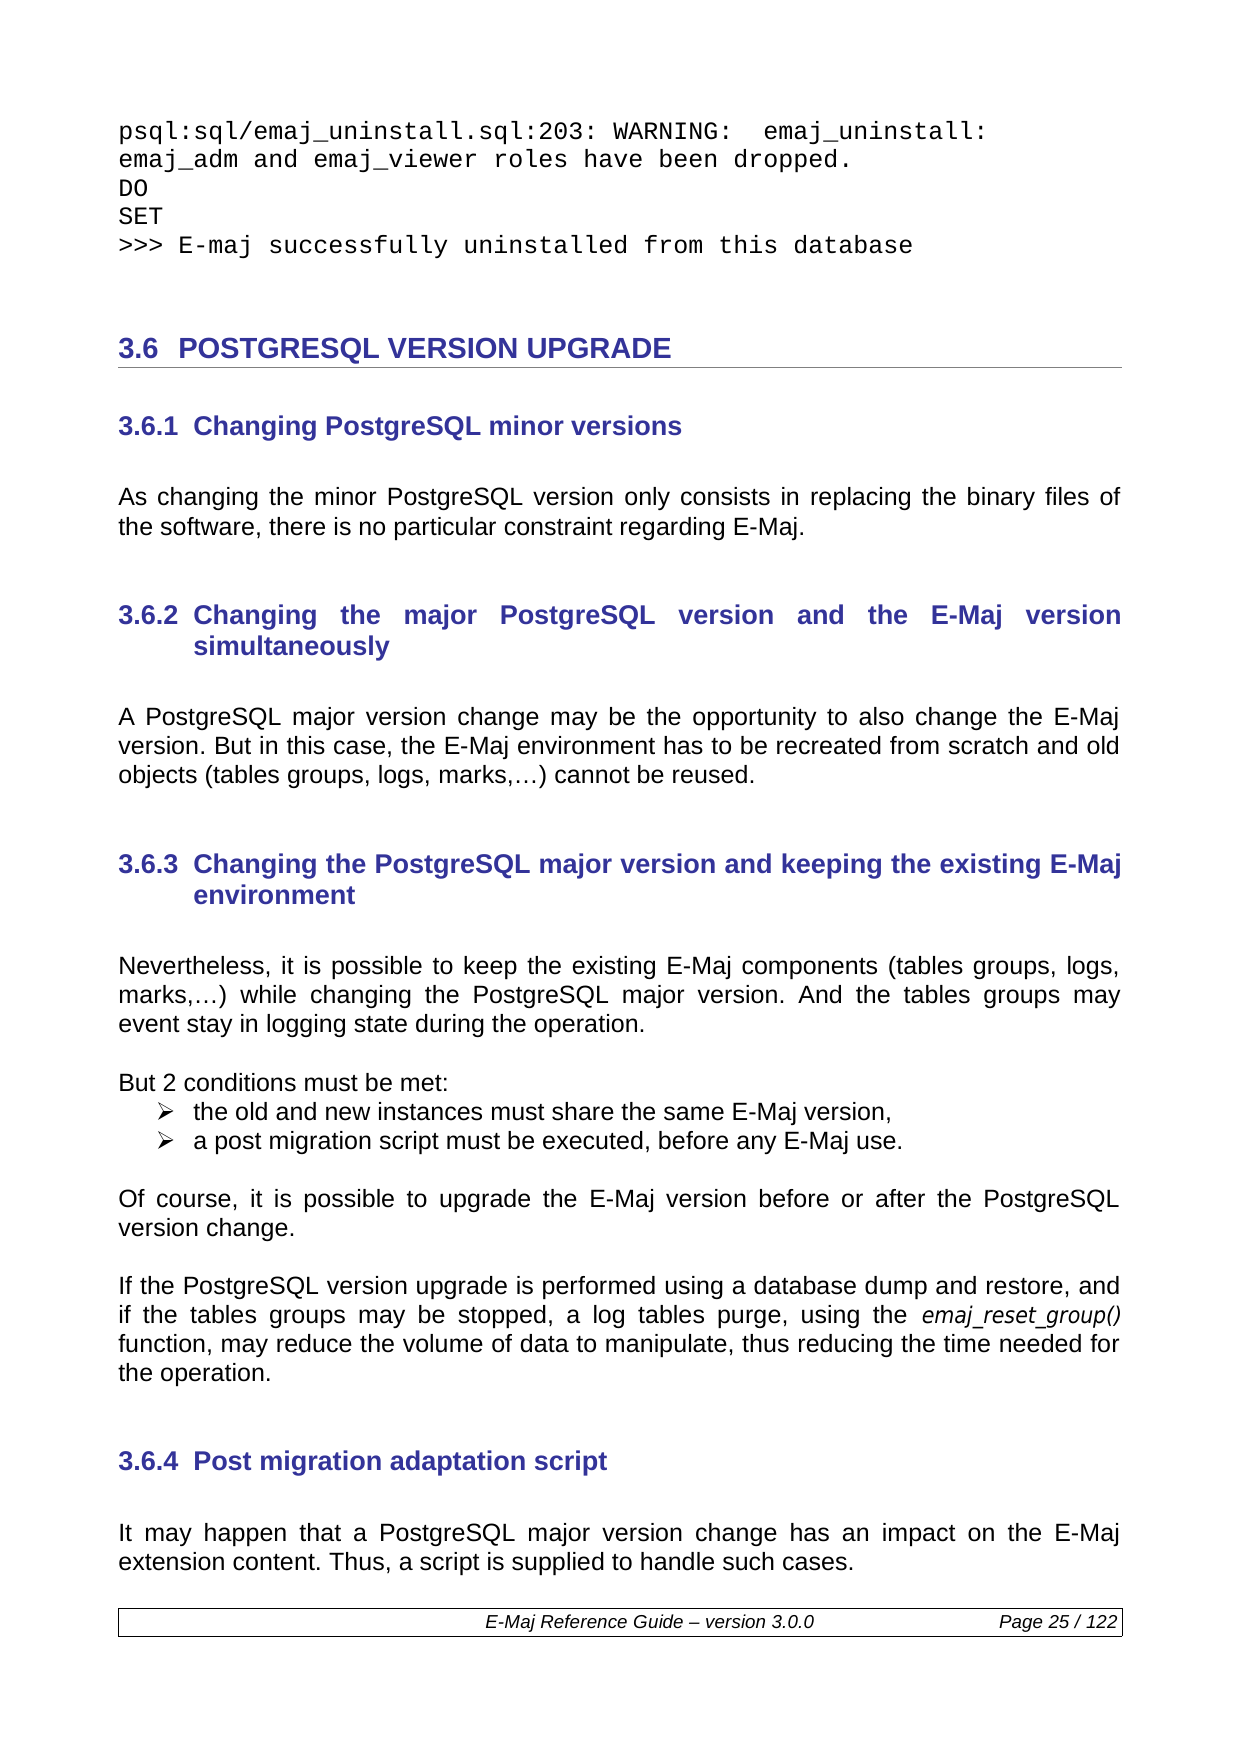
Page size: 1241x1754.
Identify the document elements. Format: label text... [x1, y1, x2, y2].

subtitle Changing PostgreSQL minor versions [118, 410, 1122, 441]
subtitle PostgreSQL version upgrade [118, 331, 1122, 367]
text A PostgreSQL major version change may be the opportunity to also change the E-Maj version. But in this case, the E-Maj environment has to be recreated from scratch and old objects (tables groups, logs, marks,…) cannot be reused. [118, 702, 1122, 789]
text >>> E-maj successfully uninstalled from this database [118, 232, 1122, 261]
subtitle Changing the major PostgreSQL version and the E-Maj version simultaneously [118, 598, 1122, 661]
text As changing the minor PostgreSQL version only consists in replacing the binary files of the software, there is no particular constraint regarding E-Maj. [118, 482, 1122, 540]
list the old and new instances must share the same E-Maj version, [156, 1096, 1122, 1126]
text But 2 conditions must be met: [118, 1067, 1122, 1096]
text It may happen that a PostgreSQL major version change has an impact on the E-Maj extension content. Thus, a script is supplied to handle such cases. [118, 1518, 1122, 1576]
text If the PostgreSQL version upgrade is performed using a database dump and restore, and if the tables groups may be stopped, a log tables purge, using the emaj_reset_group() function, may reduce the volume of data to manipulate, thus reducing the time needed for the operation. [118, 1271, 1122, 1387]
subtitle Post migration adaptation script [118, 1445, 1122, 1476]
text Nevertheless, it is possible to keep the existing E-Maj components (tables groups, logs, marks,…) while changing the PostgreSQL major version. And the tables groups may event stay in logging state during the operation. [118, 951, 1122, 1038]
text psql:sql/emaj_uninstall.sql:203: WARNING: emaj_uninstall: emaj_adm and emaj_viewer roles have been dropped. [118, 118, 1122, 175]
text SET [118, 204, 1122, 232]
text DO [118, 175, 1122, 204]
text Of course, it is possible to upgrade the E-Maj version before or after the PostgreSQL version change. [118, 1184, 1122, 1242]
subtitle Changing the PostgreSQL major version and keeping the existing E-Maj environment [118, 847, 1122, 909]
list a post migration script must be executed, before any E-Maj use. [156, 1126, 1122, 1154]
